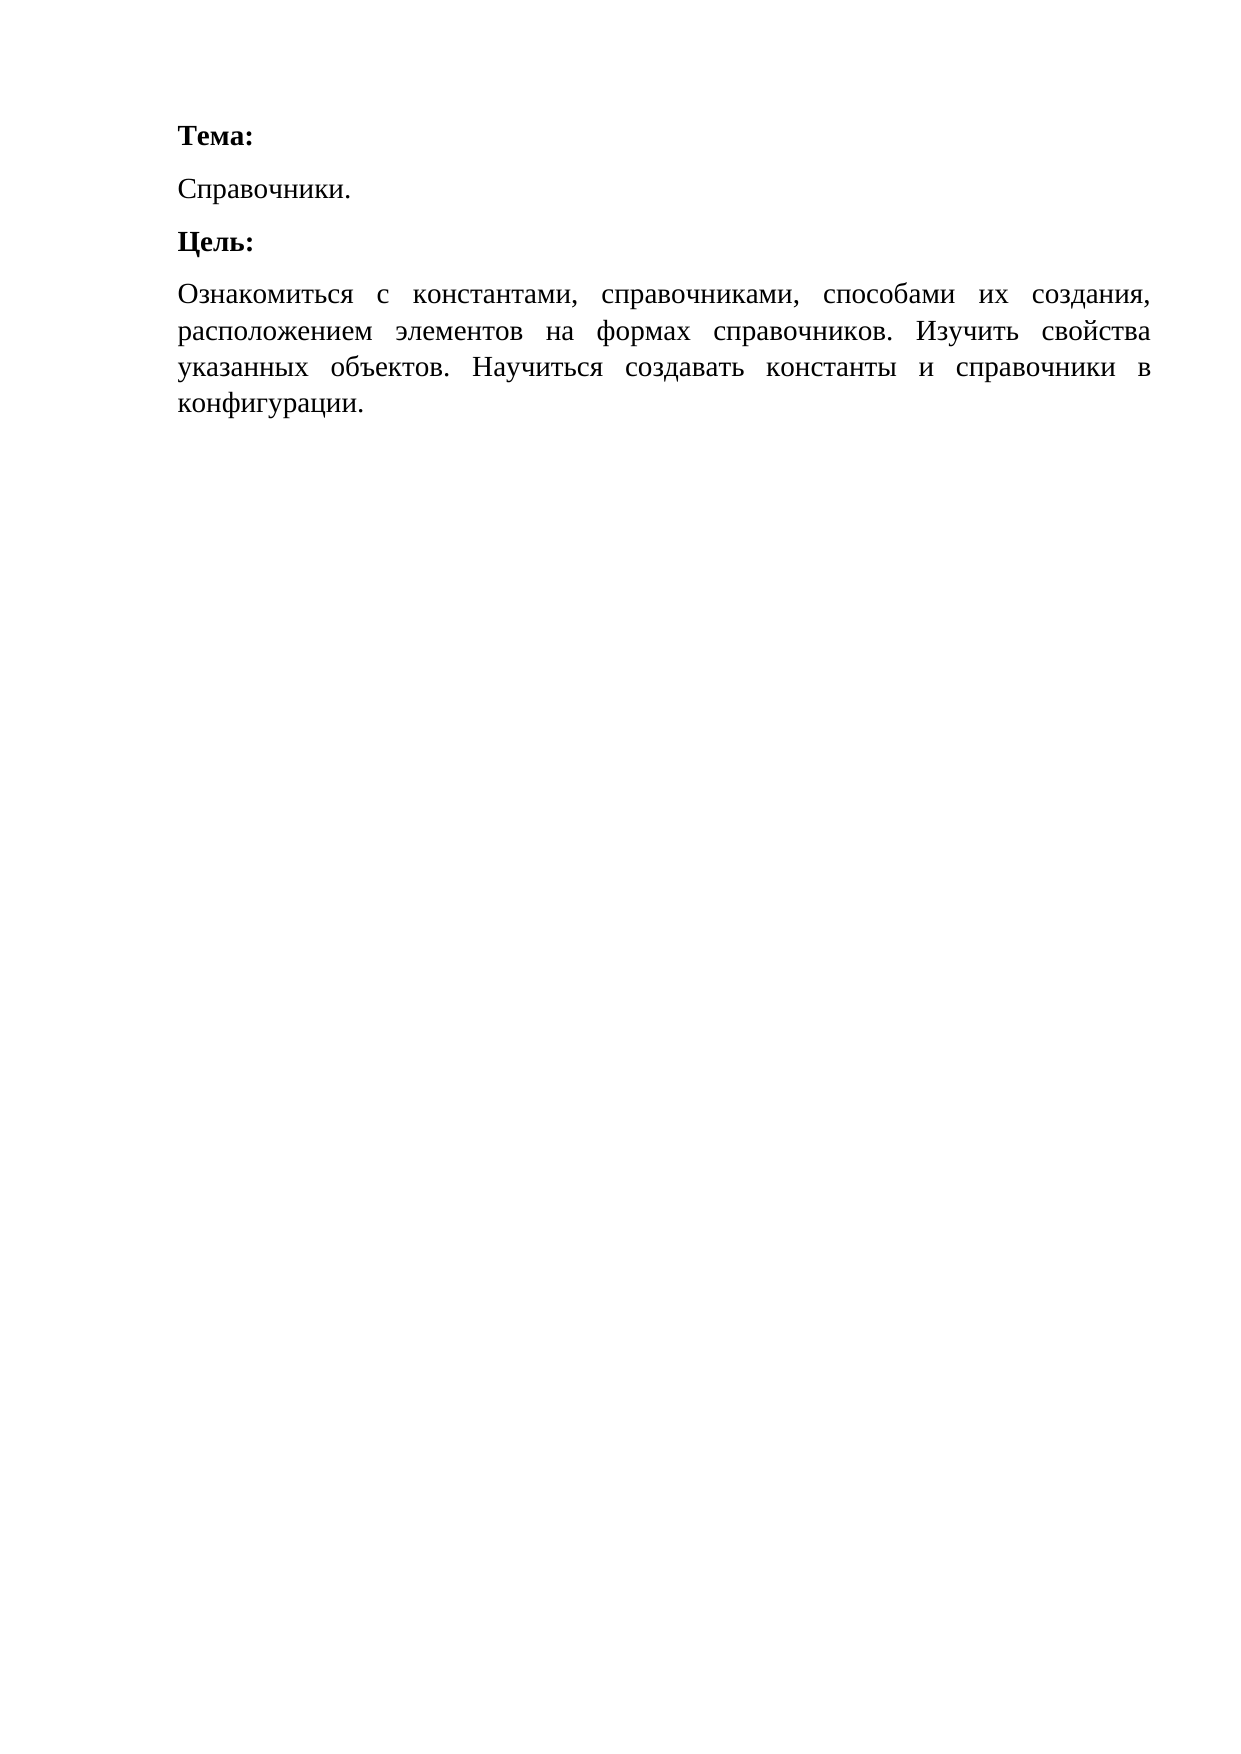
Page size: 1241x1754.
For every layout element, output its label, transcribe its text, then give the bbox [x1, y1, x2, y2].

text Справочники. [177, 171, 1152, 204]
text Ознакомиться с константами, справочниками, способами их создания, расположением элементов на формах справочников. Изучить свойства указанных объектов. Научиться создавать константы и справочники в конфигурации. [177, 277, 1152, 418]
text Тема: [177, 118, 1152, 152]
text Цель: [177, 224, 1152, 257]
